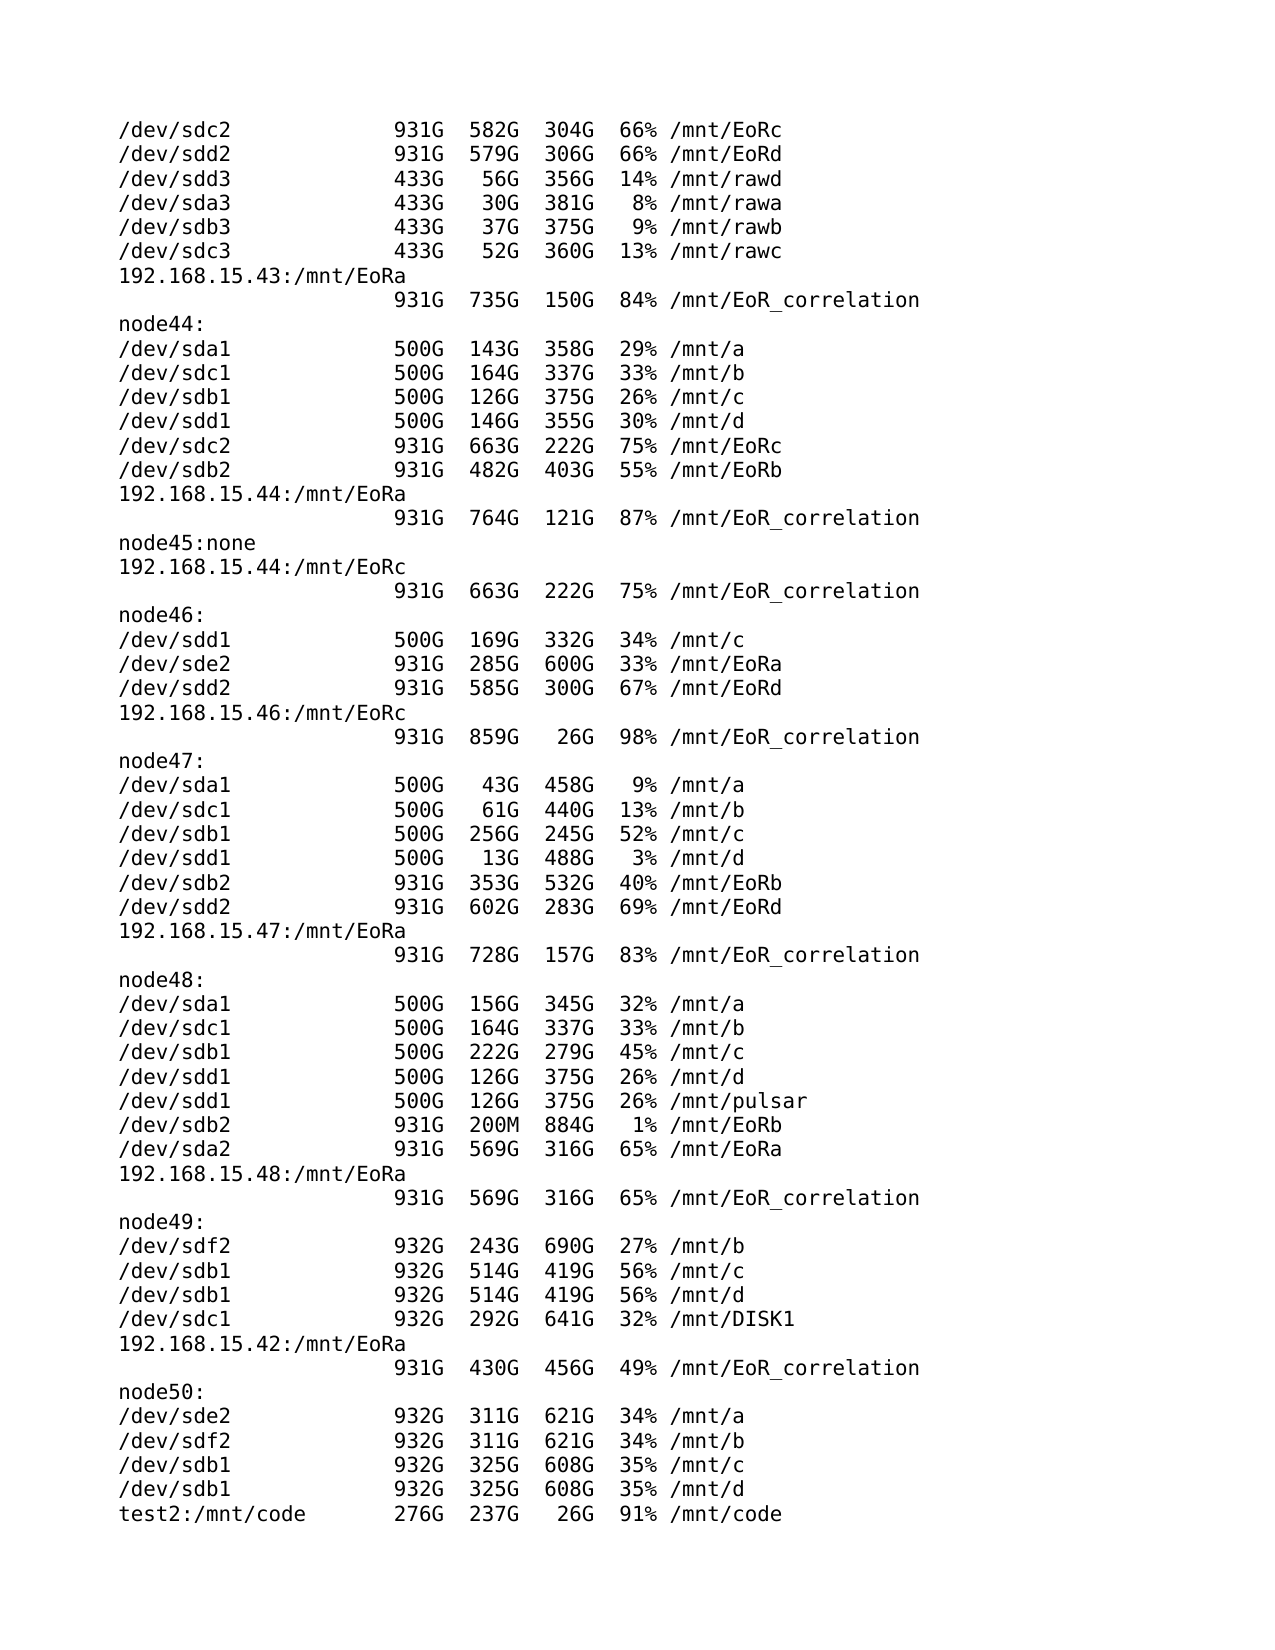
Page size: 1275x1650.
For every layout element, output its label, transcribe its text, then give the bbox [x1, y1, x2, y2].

text node50: [118, 1380, 1157, 1404]
text 931G 859G 26G 98% /mnt/EoR_correlation [118, 725, 1157, 749]
text node46: [118, 603, 1157, 628]
text /dev/sde2 932G 311G 621G 34% /mnt/a [118, 1404, 1157, 1429]
text /dev/sdd1 500G 169G 332G 34% /mnt/c [118, 628, 1157, 652]
text /dev/sdb1 932G 514G 419G 56% /mnt/d [118, 1283, 1157, 1307]
text /dev/sdb2 931G 482G 403G 55% /mnt/EoRb [118, 458, 1157, 482]
text 192.168.15.48:/mnt/EoRa [118, 1162, 1157, 1186]
text /dev/sda1 500G 43G 458G 9% /mnt/a [118, 773, 1157, 798]
text /dev/sdb2 931G 353G 532G 40% /mnt/EoRb [118, 871, 1157, 895]
text 931G 735G 150G 84% /mnt/EoR_correlation [118, 288, 1157, 312]
text 192.168.15.47:/mnt/EoRa [118, 919, 1157, 943]
text 931G 569G 316G 65% /mnt/EoR_correlation [118, 1186, 1157, 1210]
text 931G 430G 456G 49% /mnt/EoR_correlation [118, 1356, 1157, 1380]
text /dev/sdb1 932G 325G 608G 35% /mnt/d [118, 1477, 1157, 1502]
text node44: [118, 312, 1157, 337]
text /dev/sdb1 500G 256G 245G 52% /mnt/c [118, 822, 1157, 846]
text 192.168.15.43:/mnt/EoRa [118, 264, 1157, 288]
text /dev/sdf2 932G 243G 690G 27% /mnt/b [118, 1234, 1157, 1259]
text /dev/sdc2 931G 582G 304G 66% /mnt/EoRc [118, 118, 1157, 142]
text 931G 728G 157G 83% /mnt/EoR_correlation [118, 943, 1157, 968]
text /dev/sdb1 500G 222G 279G 45% /mnt/c [118, 1040, 1157, 1065]
text /dev/sdc2 931G 663G 222G 75% /mnt/EoRc [118, 434, 1157, 458]
text /dev/sdd1 500G 146G 355G 30% /mnt/d [118, 409, 1157, 434]
text /dev/sda1 500G 143G 358G 29% /mnt/a [118, 337, 1157, 361]
text /dev/sda2 931G 569G 316G 65% /mnt/EoRa [118, 1137, 1157, 1162]
text /dev/sdc1 500G 61G 440G 13% /mnt/b [118, 798, 1157, 822]
text /dev/sdc1 500G 164G 337G 33% /mnt/b [118, 361, 1157, 385]
text 192.168.15.44:/mnt/EoRa [118, 482, 1157, 506]
text /dev/sdb1 500G 126G 375G 26% /mnt/c [118, 385, 1157, 409]
text /dev/sdc1 932G 292G 641G 32% /mnt/DISK1 [118, 1307, 1157, 1332]
text /dev/sdd2 931G 602G 283G 69% /mnt/EoRd [118, 895, 1157, 919]
text /dev/sdd1 500G 13G 488G 3% /mnt/d [118, 846, 1157, 871]
text /dev/sdd3 433G 56G 356G 14% /mnt/rawd [118, 167, 1157, 191]
text test2:/mnt/code 276G 237G 26G 91% /mnt/code [118, 1502, 1157, 1526]
text /dev/sdb3 433G 37G 375G 9% /mnt/rawb [118, 215, 1157, 239]
text node47: [118, 749, 1157, 773]
text /dev/sdf2 932G 311G 621G 34% /mnt/b [118, 1429, 1157, 1453]
text /dev/sde2 931G 285G 600G 33% /mnt/EoRa [118, 652, 1157, 676]
text 192.168.15.46:/mnt/EoRc [118, 701, 1157, 725]
text /dev/sdd1 500G 126G 375G 26% /mnt/d [118, 1065, 1157, 1089]
text /dev/sdb1 932G 514G 419G 56% /mnt/c [118, 1259, 1157, 1283]
text node49: [118, 1210, 1157, 1234]
text /dev/sdd2 931G 585G 300G 67% /mnt/EoRd [118, 676, 1157, 701]
text /dev/sdc3 433G 52G 360G 13% /mnt/rawc [118, 239, 1157, 264]
text node48: [118, 968, 1157, 992]
text /dev/sdb1 932G 325G 608G 35% /mnt/c [118, 1453, 1157, 1477]
text /dev/sda1 500G 156G 345G 32% /mnt/a [118, 992, 1157, 1016]
text 192.168.15.42:/mnt/EoRa [118, 1332, 1157, 1356]
text /dev/sdd2 931G 579G 306G 66% /mnt/EoRd [118, 142, 1157, 167]
text 192.168.15.44:/mnt/EoRc [118, 555, 1157, 579]
text 931G 663G 222G 75% /mnt/EoR_correlation [118, 579, 1157, 603]
text /dev/sdd1 500G 126G 375G 26% /mnt/pulsar [118, 1089, 1157, 1113]
text /dev/sdc1 500G 164G 337G 33% /mnt/b [118, 1016, 1157, 1040]
text /dev/sda3 433G 30G 381G 8% /mnt/rawa [118, 191, 1157, 215]
text node45:none [118, 531, 1157, 555]
text /dev/sdb2 931G 200M 884G 1% /mnt/EoRb [118, 1113, 1157, 1137]
text 931G 764G 121G 87% /mnt/EoR_correlation [118, 506, 1157, 531]
